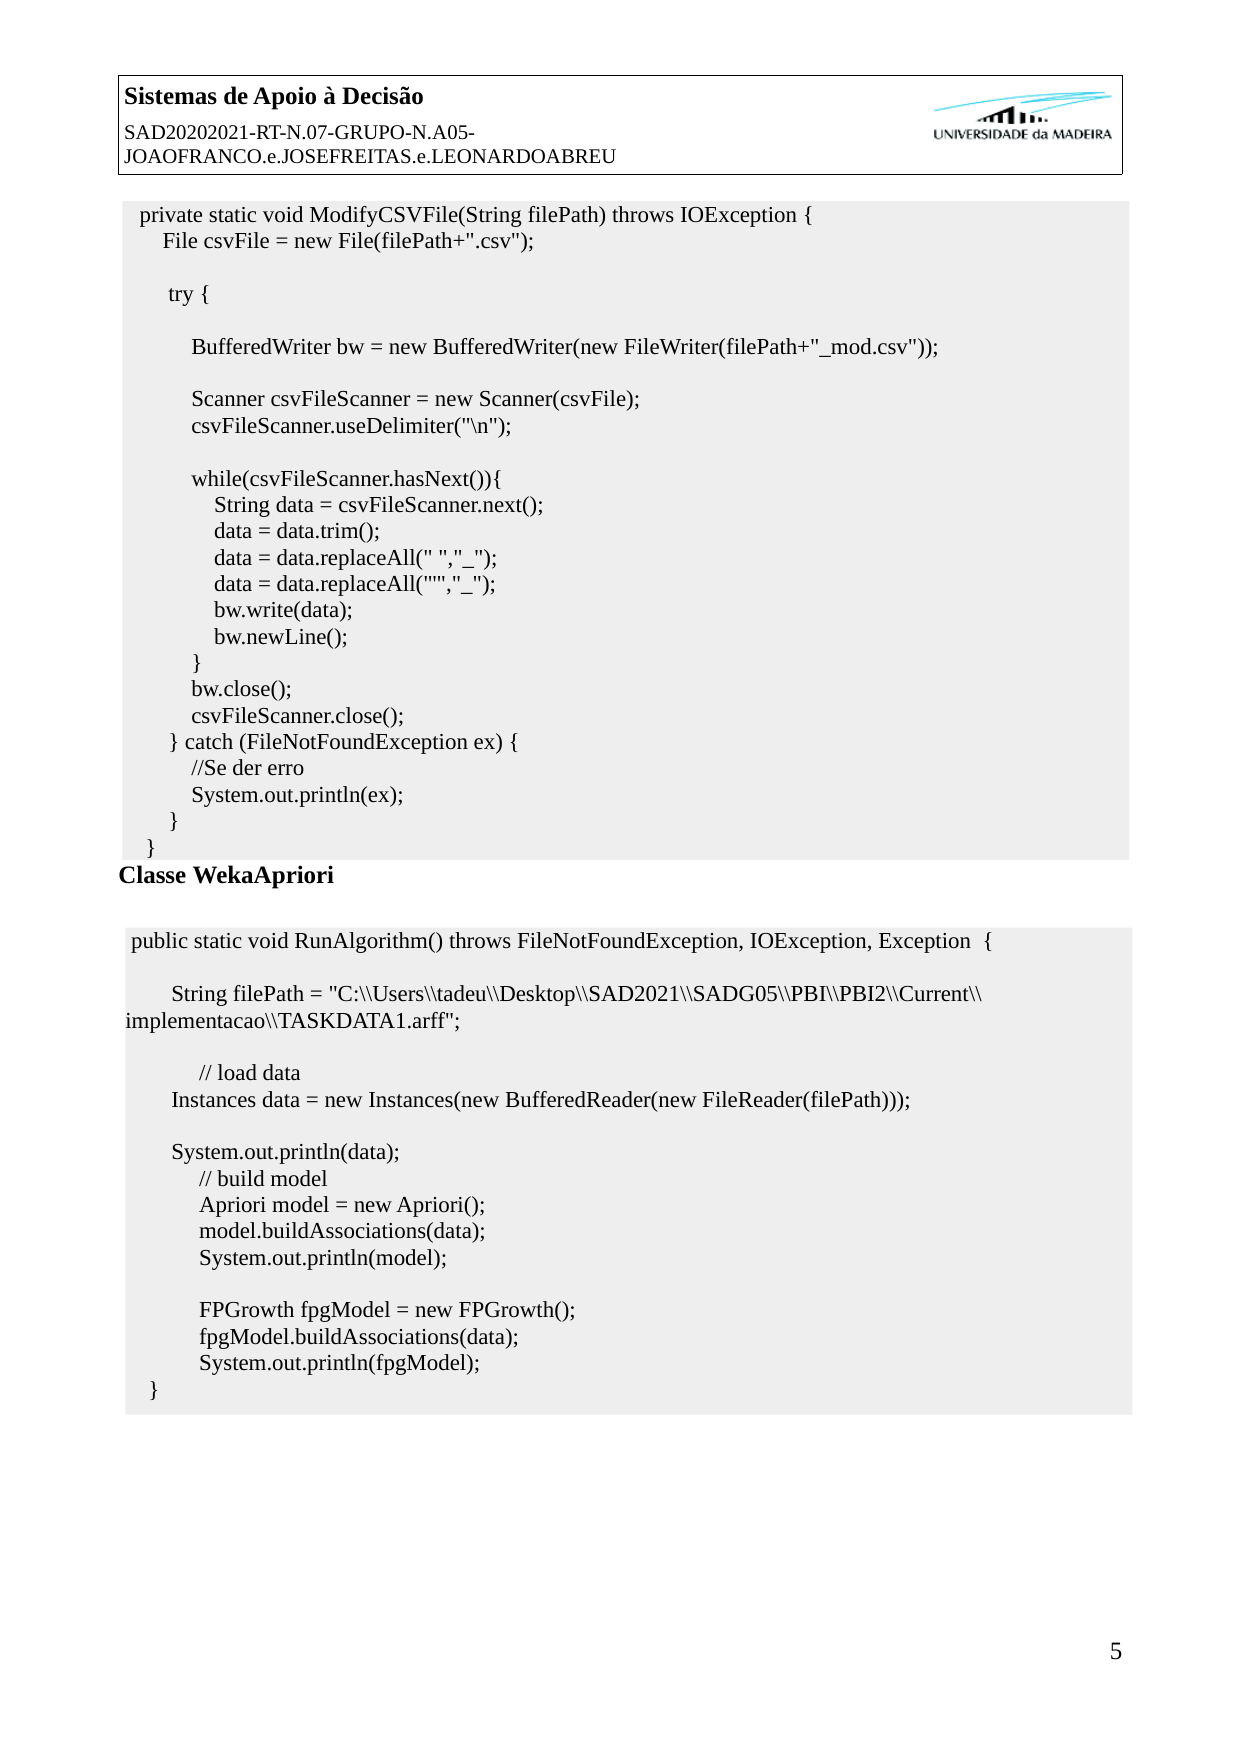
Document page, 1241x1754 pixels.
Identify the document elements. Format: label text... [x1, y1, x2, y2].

picture [919, 80, 1120, 146]
text Classe WekaApriori [118, 198, 1122, 889]
